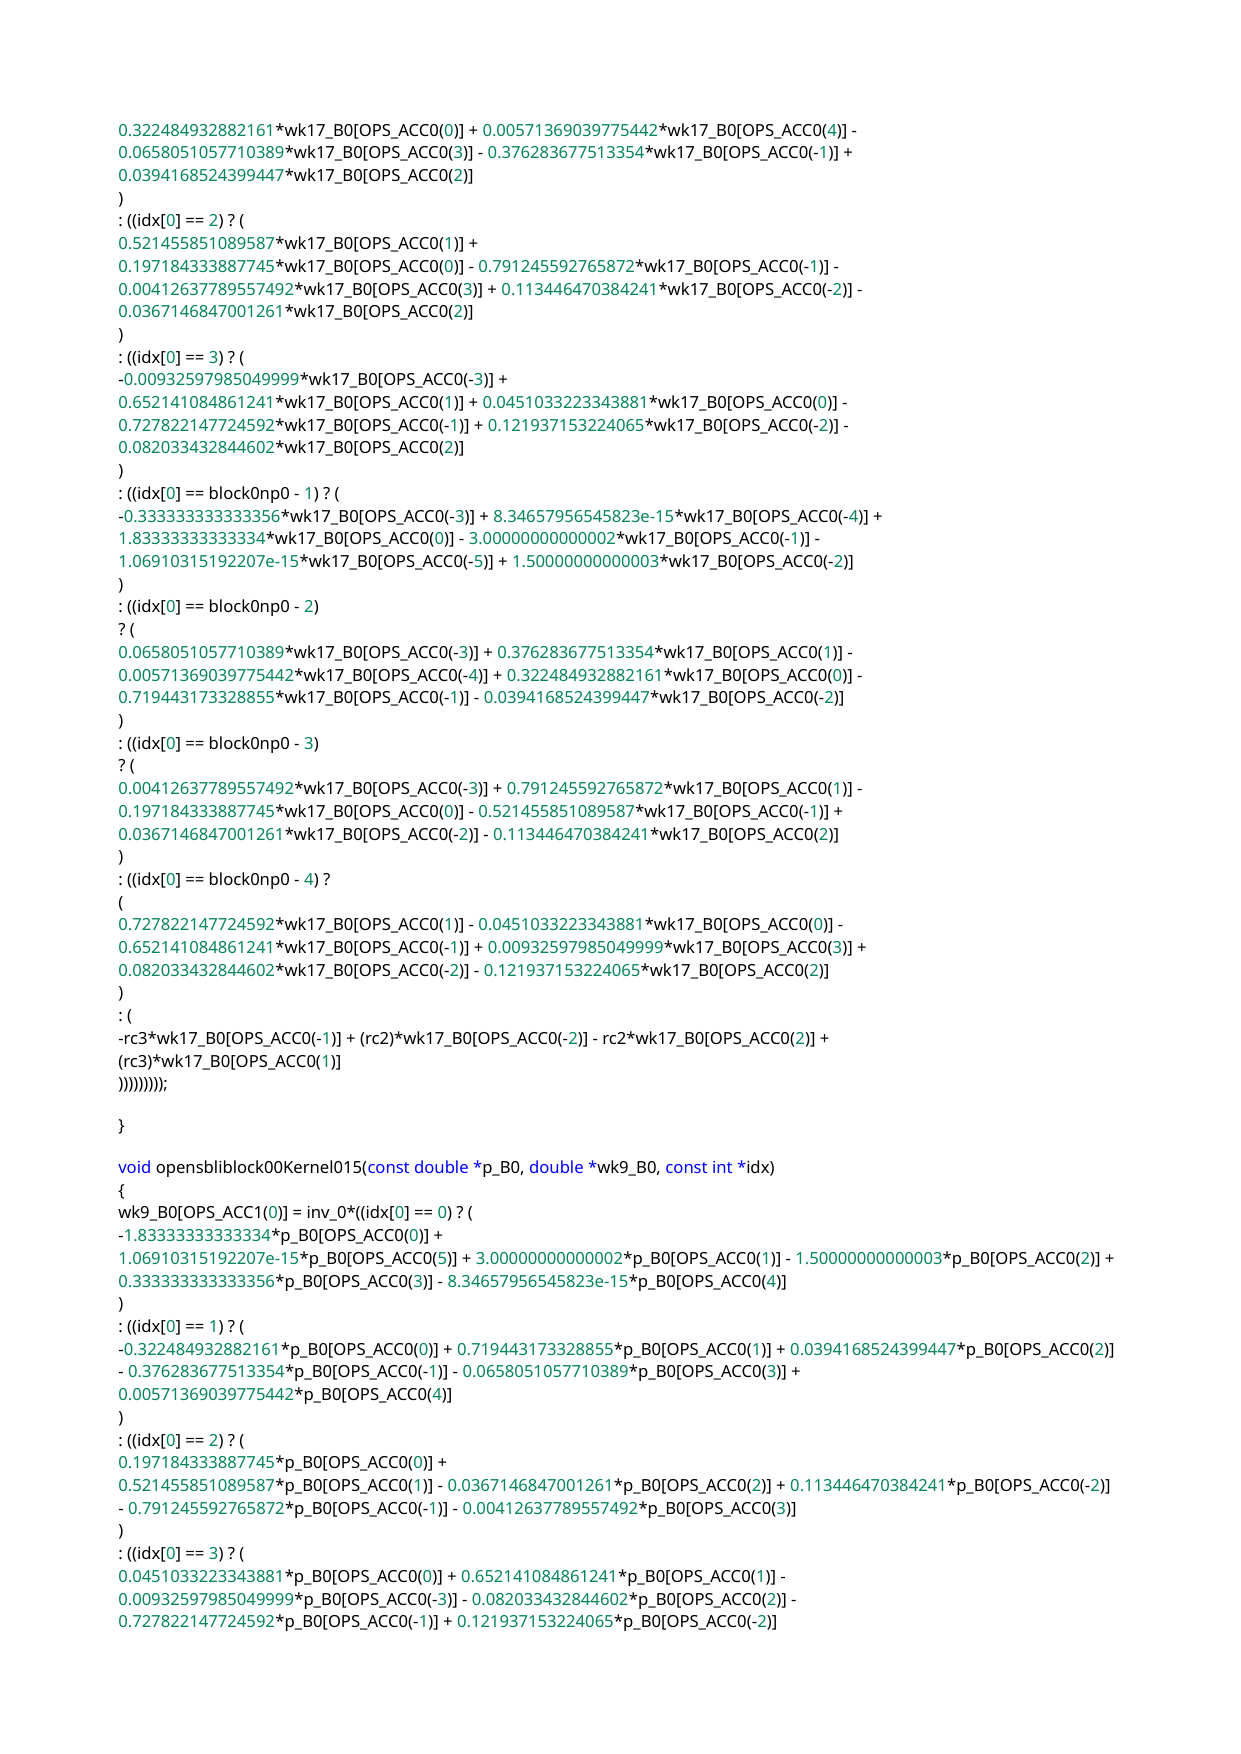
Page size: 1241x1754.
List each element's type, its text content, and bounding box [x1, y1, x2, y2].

text ) [118, 322, 1122, 345]
text 0.082033432844602*wk17_B0[OPS_ACC0(2)] [118, 436, 1122, 459]
text ) [118, 1405, 1122, 1428]
text 0.082033432844602*wk17_B0[OPS_ACC0(-2)] - 0.121937153224065*wk17_B0[OPS_ACC0(2)] [118, 958, 1122, 981]
text 0.00932597985049999*p_B0[OPS_ACC0(-3)] - 0.082033432844602*p_B0[OPS_ACC0(2)] - [118, 1587, 1122, 1610]
text : ( [118, 1004, 1122, 1026]
text 1.06910315192207e-15*p_B0[OPS_ACC0(5)] + 3.00000000000002*p_B0[OPS_ACC0(1)] - 1.50000000000003*p_B0[OPS_ACC0(2)] + [118, 1246, 1122, 1269]
text -rc3*wk17_B0[OPS_ACC0(-1)] + (rc2)*wk17_B0[OPS_ACC0(-2)] - rc2*wk17_B0[OPS_ACC0(2)] + [118, 1026, 1122, 1049]
text 0.719443173328855*wk17_B0[OPS_ACC0(-1)] - 0.0394168524399447*wk17_B0[OPS_ACC0(-2)] [118, 686, 1122, 708]
text 0.652141084861241*wk17_B0[OPS_ACC0(1)] + 0.0451033223343881*wk17_B0[OPS_ACC0(0)] - [118, 391, 1122, 413]
text 0.521455851089587*wk17_B0[OPS_ACC0(1)] + [118, 232, 1122, 254]
text 0.197184333887745*wk17_B0[OPS_ACC0(0)] - 0.521455851089587*wk17_B0[OPS_ACC0(-1)] + [118, 799, 1122, 822]
text void opensbliblock00Kernel015(const double *p_B0, double *wk9_B0, const int *idx) [118, 1156, 1122, 1178]
text } [118, 1114, 1122, 1136]
text : ((idx[0] == 3) ? ( [118, 345, 1122, 368]
text : ((idx[0] == 2) ? ( [118, 1428, 1122, 1451]
text 0.197184333887745*wk17_B0[OPS_ACC0(0)] - 0.791245592765872*wk17_B0[OPS_ACC0(-1)] - [118, 254, 1122, 277]
text 1.06910315192207e-15*wk17_B0[OPS_ACC0(-5)] + 1.50000000000003*wk17_B0[OPS_ACC0(-2)] [118, 549, 1122, 572]
text ) [118, 459, 1122, 481]
text 0.0367146847001261*wk17_B0[OPS_ACC0(2)] [118, 300, 1122, 322]
text : ((idx[0] == 3) ? ( [118, 1542, 1122, 1564]
text -1.83333333333334*p_B0[OPS_ACC0(0)] + [118, 1224, 1122, 1246]
text ) [118, 572, 1122, 595]
text : ((idx[0] == 1) ? ( [118, 1314, 1122, 1337]
text 0.0394168524399447*wk17_B0[OPS_ACC0(2)] [118, 163, 1122, 186]
text 0.0367146847001261*wk17_B0[OPS_ACC0(-2)] - 0.113446470384241*wk17_B0[OPS_ACC0(2)] [118, 822, 1122, 845]
text ? ( [118, 618, 1122, 640]
text -0.00932597985049999*wk17_B0[OPS_ACC0(-3)] + [118, 368, 1122, 391]
text ) [118, 708, 1122, 731]
text ? ( [118, 754, 1122, 777]
text ) [118, 186, 1122, 209]
text 0.00412637789557492*wk17_B0[OPS_ACC0(3)] + 0.113446470384241*wk17_B0[OPS_ACC0(-2)] - [118, 277, 1122, 300]
text 0.0658051057710389*wk17_B0[OPS_ACC0(3)] - 0.376283677513354*wk17_B0[OPS_ACC0(-1)] + [118, 141, 1122, 163]
text ) [118, 1519, 1122, 1542]
text -0.333333333333356*wk17_B0[OPS_ACC0(-3)] + 8.34657956545823e-15*wk17_B0[OPS_ACC0(-4)] + [118, 504, 1122, 527]
text 0.333333333333356*p_B0[OPS_ACC0(3)] - 8.34657956545823e-15*p_B0[OPS_ACC0(4)] [118, 1269, 1122, 1292]
text 0.0658051057710389*wk17_B0[OPS_ACC0(-3)] + 0.376283677513354*wk17_B0[OPS_ACC0(1)] - [118, 640, 1122, 663]
text - 0.376283677513354*p_B0[OPS_ACC0(-1)] - 0.0658051057710389*p_B0[OPS_ACC0(3)] + [118, 1360, 1122, 1383]
text : ((idx[0] == block0np0 - 3) [118, 731, 1122, 754]
text ) [118, 845, 1122, 867]
text 0.197184333887745*p_B0[OPS_ACC0(0)] + [118, 1451, 1122, 1473]
text ( [118, 890, 1122, 913]
text 0.727822147724592*p_B0[OPS_ACC0(-1)] + 0.121937153224065*p_B0[OPS_ACC0(-2)] [118, 1610, 1122, 1632]
text 0.727822147724592*wk17_B0[OPS_ACC0(1)] - 0.0451033223343881*wk17_B0[OPS_ACC0(0)] - [118, 913, 1122, 936]
text - 0.791245592765872*p_B0[OPS_ACC0(-1)] - 0.00412637789557492*p_B0[OPS_ACC0(3)] [118, 1496, 1122, 1519]
text 0.00571369039775442*p_B0[OPS_ACC0(4)] [118, 1383, 1122, 1405]
text -0.322484932882161*p_B0[OPS_ACC0(0)] + 0.719443173328855*p_B0[OPS_ACC0(1)] + 0.0394168524399447*p_B0[OPS_ACC0(2)] [118, 1337, 1122, 1360]
text ) [118, 981, 1122, 1004]
text 0.00571369039775442*wk17_B0[OPS_ACC0(-4)] + 0.322484932882161*wk17_B0[OPS_ACC0(0)] - [118, 663, 1122, 686]
text ) [118, 1292, 1122, 1314]
text : ((idx[0] == 2) ? ( [118, 209, 1122, 232]
text (rc3)*wk17_B0[OPS_ACC0(1)] [118, 1049, 1122, 1072]
text 0.00412637789557492*wk17_B0[OPS_ACC0(-3)] + 0.791245592765872*wk17_B0[OPS_ACC0(1)] - [118, 777, 1122, 799]
text 0.652141084861241*wk17_B0[OPS_ACC0(-1)] + 0.00932597985049999*wk17_B0[OPS_ACC0(3)] + [118, 936, 1122, 958]
text 0.0451033223343881*p_B0[OPS_ACC0(0)] + 0.652141084861241*p_B0[OPS_ACC0(1)] - [118, 1564, 1122, 1587]
text : ((idx[0] == block0np0 - 4) ? [118, 867, 1122, 890]
text : ((idx[0] == block0np0 - 1) ? ( [118, 481, 1122, 504]
text wk9_B0[OPS_ACC1(0)] = inv_0*((idx[0] == 0) ? ( [118, 1201, 1122, 1224]
text 0.521455851089587*p_B0[OPS_ACC0(1)] - 0.0367146847001261*p_B0[OPS_ACC0(2)] + 0.113446470384241*p_B0[OPS_ACC0(-2)] [118, 1473, 1122, 1496]
text 0.322484932882161*wk17_B0[OPS_ACC0(0)] + 0.00571369039775442*wk17_B0[OPS_ACC0(4)] - [118, 118, 1122, 141]
text ))))))))); [118, 1072, 1122, 1094]
text { [118, 1178, 1122, 1201]
text 1.83333333333334*wk17_B0[OPS_ACC0(0)] - 3.00000000000002*wk17_B0[OPS_ACC0(-1)] - [118, 527, 1122, 549]
text 0.727822147724592*wk17_B0[OPS_ACC0(-1)] + 0.121937153224065*wk17_B0[OPS_ACC0(-2)] - [118, 413, 1122, 436]
text : ((idx[0] == block0np0 - 2) [118, 595, 1122, 618]
